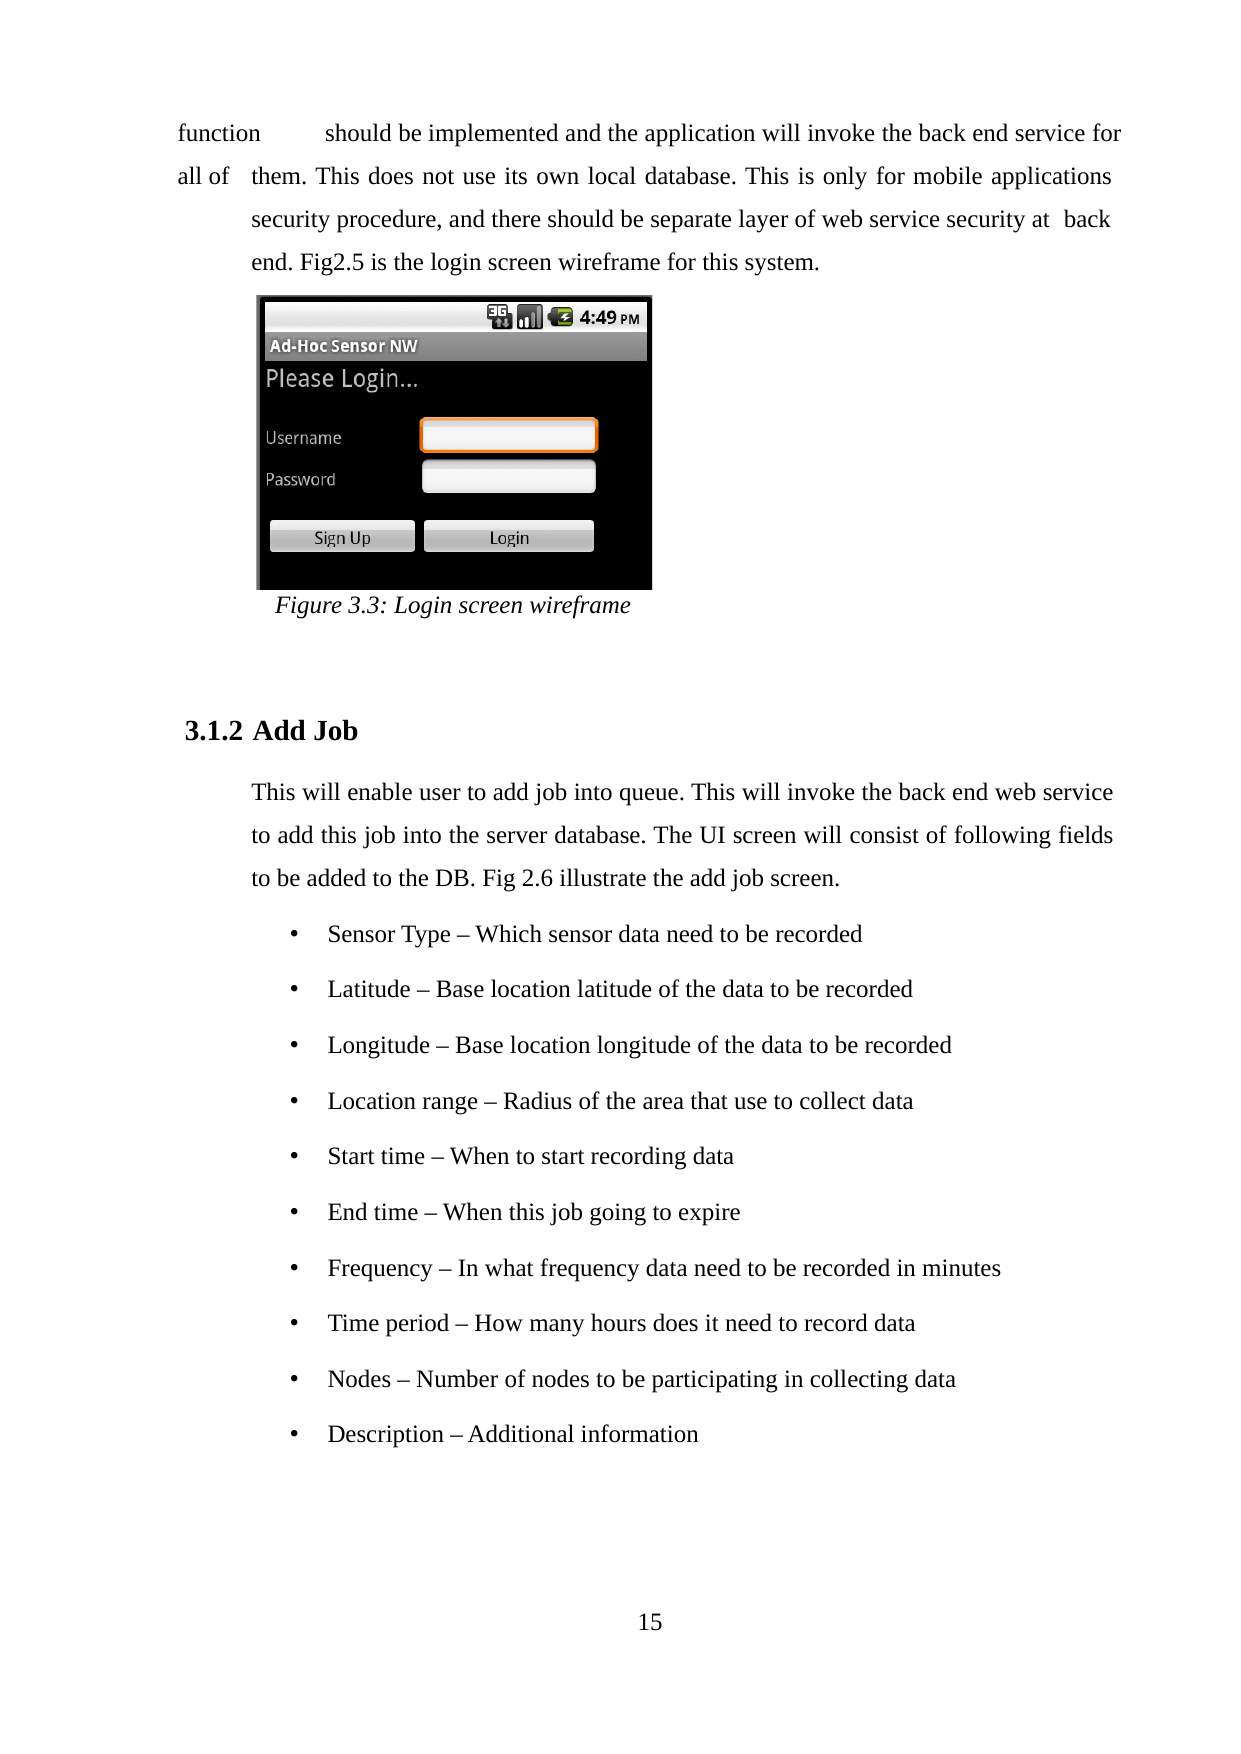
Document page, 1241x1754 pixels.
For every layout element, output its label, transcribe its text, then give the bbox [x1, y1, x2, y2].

text function should be implemented and the application will invoke the back end service for all of them. This does not use its own local database. This is only for mobile applications security procedure, and there should be separate layer of web service security at back end. Fig2.5 is the login screen wireframe for this system. [177, 118, 1122, 276]
list Description – Additional information [290, 1419, 1122, 1448]
list Longitude – Base location longitude of the data to be recorded [290, 1030, 1122, 1059]
list Nodes – Number of nodes to be participating in collecting data [290, 1364, 1122, 1393]
text Figure 3.3: Login screen wireframe [256, 590, 652, 619]
list End time – When this job going to expire [290, 1197, 1122, 1226]
list Start time – When to start recording data [290, 1141, 1122, 1170]
list Latitude – Base location latitude of the data to be recorded [290, 974, 1122, 1003]
subtitle Add Job [177, 713, 1122, 747]
list Frequency – In what frequency data need to be recorded in minutes [290, 1253, 1122, 1281]
list Time period – How many hours does it need to record data [290, 1308, 1122, 1337]
list Sensor Type – Which sensor data need to be recorded [290, 919, 1122, 948]
text This will enable user to add job into queue. This will invoke the back end web service to add this job into the server database. The UI screen will consist of following fields to be added to the DB. Fig 2.6 illustrate the add job screen. [177, 777, 1122, 892]
picture [256, 295, 653, 590]
list Location range – Radius of the area that use to collect data [290, 1086, 1122, 1114]
